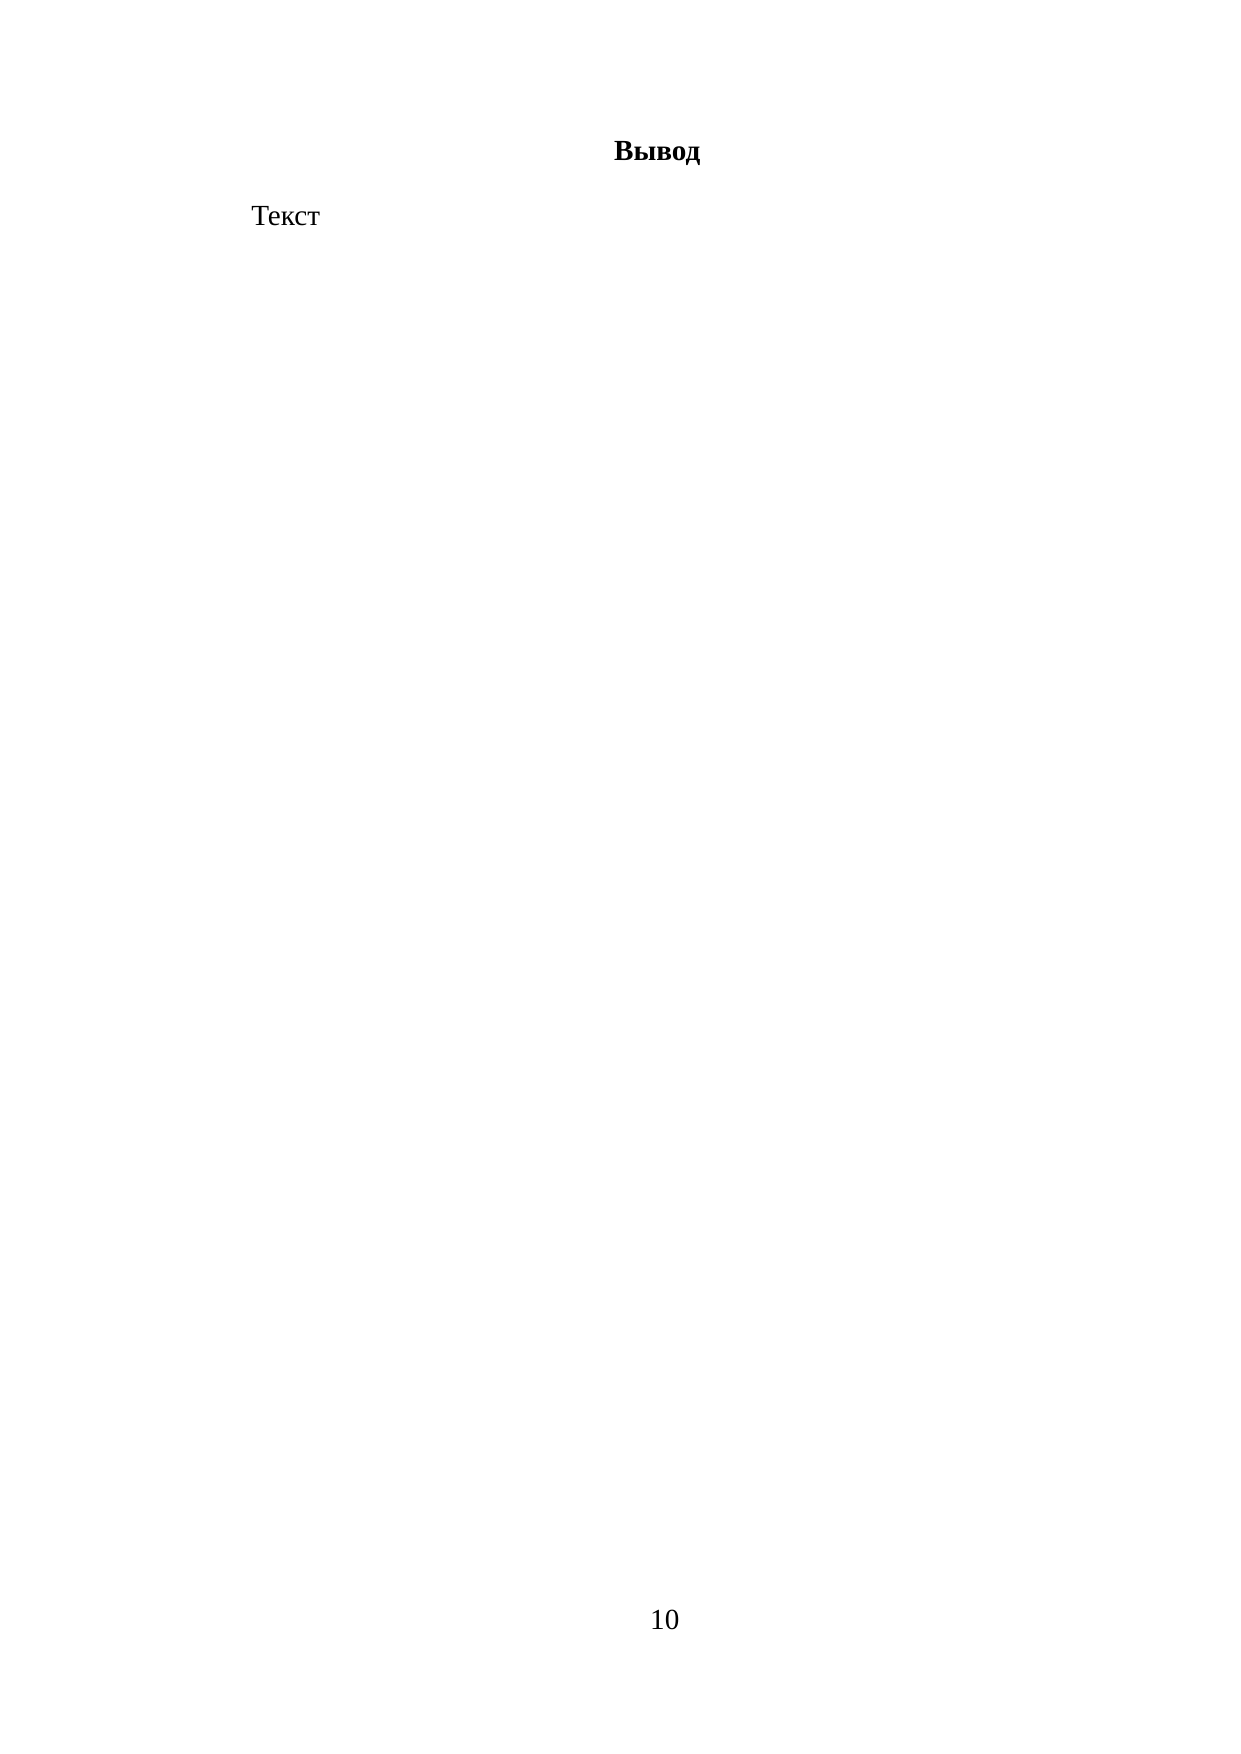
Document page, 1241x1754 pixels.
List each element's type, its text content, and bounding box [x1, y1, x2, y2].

text Текст [177, 198, 1152, 232]
title Вывод [251, 133, 1063, 166]
